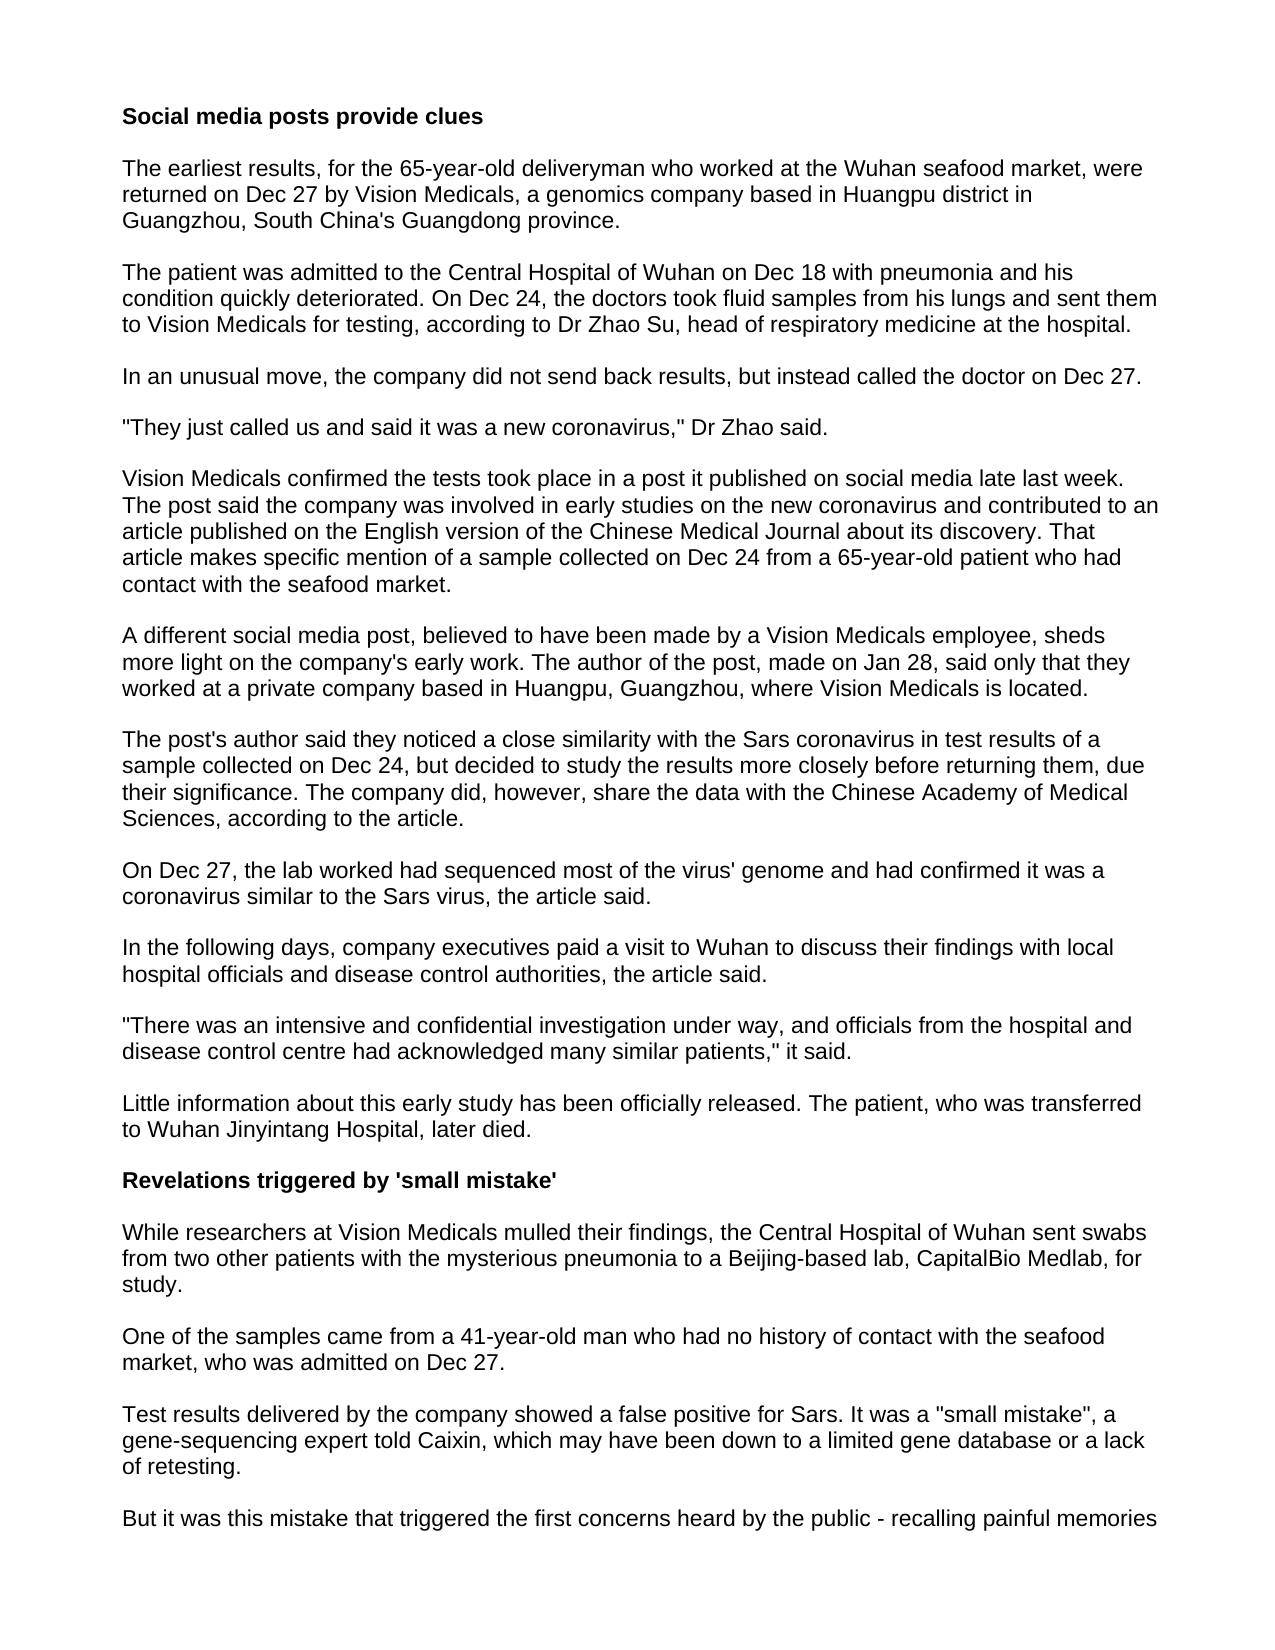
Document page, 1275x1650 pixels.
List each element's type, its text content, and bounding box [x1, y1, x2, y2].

text Vision Medicals confirmed the tests took place in a post it published on social media late last week. The post said the company was involved in early studies on the new coronavirus and contributed to an article published on the English version of the Chinese Medical Journal about its discovery. That article makes specific mention of a sample collected on Dec 24 from a 65-year-old patient who had contact with the seafood market. [122, 465, 1162, 597]
text A different social media post, believed to have been made by a Vision Medicals employee, sheds more light on the company's early work. The author of the post, made on Jan 28, said only that they worked at a private company based in Huangpu, Guangzhou, where Vision Medicals is located. [122, 622, 1162, 701]
text Test results delivered by the company showed a false positive for Sars. It was a "small mistake", a gene-sequencing expert told Caixin, which may have been down to a limited gene database or a lack of retesting. [122, 1401, 1162, 1479]
text "There was an intensive and confidential investigation under way, and officials from the hospital and disease control centre had acknowledged many similar patients," it said. [122, 1012, 1162, 1065]
text One of the samples came from a 41-year-old man who had no history of contact with the seafood market, who was admitted on Dec 27. [122, 1323, 1162, 1376]
text The earliest results, for the 65-year-old deliveryman who worked at the Wuhan seafood market, were returned on Dec 27 by Vision Medicals, a genomics company based in Huangpu district in Guangzhou, South China's Guangdong province. [122, 154, 1162, 233]
text The post's author said they noticed a close similarity with the Sars coronavirus in test results of a sample collected on Dec 24, but decided to study the results more closely before returning them, due their significance. The company did, however, share the data with the Chinese Academy of Medical Sciences, according to the article. [122, 726, 1162, 832]
text While researchers at Vision Medicals mulled their findings, the Central Hospital of Wuhan sent swabs from two other patients with the mysterious pneumonia to a Beijing-based lab, CapitalBio Medlab, for study. [122, 1219, 1162, 1298]
text Little information about this early study has been officially released. The patient, who was transferred to Wuhan Jinyintang Hospital, later died. [122, 1090, 1162, 1142]
subtitle Revelations triggered by 'small mistake' [122, 1167, 1162, 1194]
subtitle Social media posts provide clues [122, 103, 1162, 129]
text On Dec 27, the lab worked had sequenced most of the virus' genome and had confirmed it was a coronavirus similar to the Sars virus, the article said. [122, 857, 1162, 909]
text In an unusual move, the company did not send back results, but instead called the doctor on Dec 27. [122, 363, 1162, 389]
text The patient was admitted to the Central Hospital of Wuhan on Dec 18 with pneumonia and his condition quickly deteriorated. On Dec 24, the doctors took fluid samples from his lungs and sent them to Vision Medicals for testing, according to Dr Zhao Su, head of respiratory medicine at the hospital. [122, 258, 1162, 338]
text In the following days, company executives paid a visit to Wuhan to discuss their findings with local hospital officials and disease control authorities, the article said. [122, 934, 1162, 987]
text But it was this mistake that triggered the first concerns heard by the public - recalling painful memories [122, 1504, 1162, 1531]
text "They just called us and said it was a new coronavirus," Dr Zhao said. [122, 414, 1162, 440]
